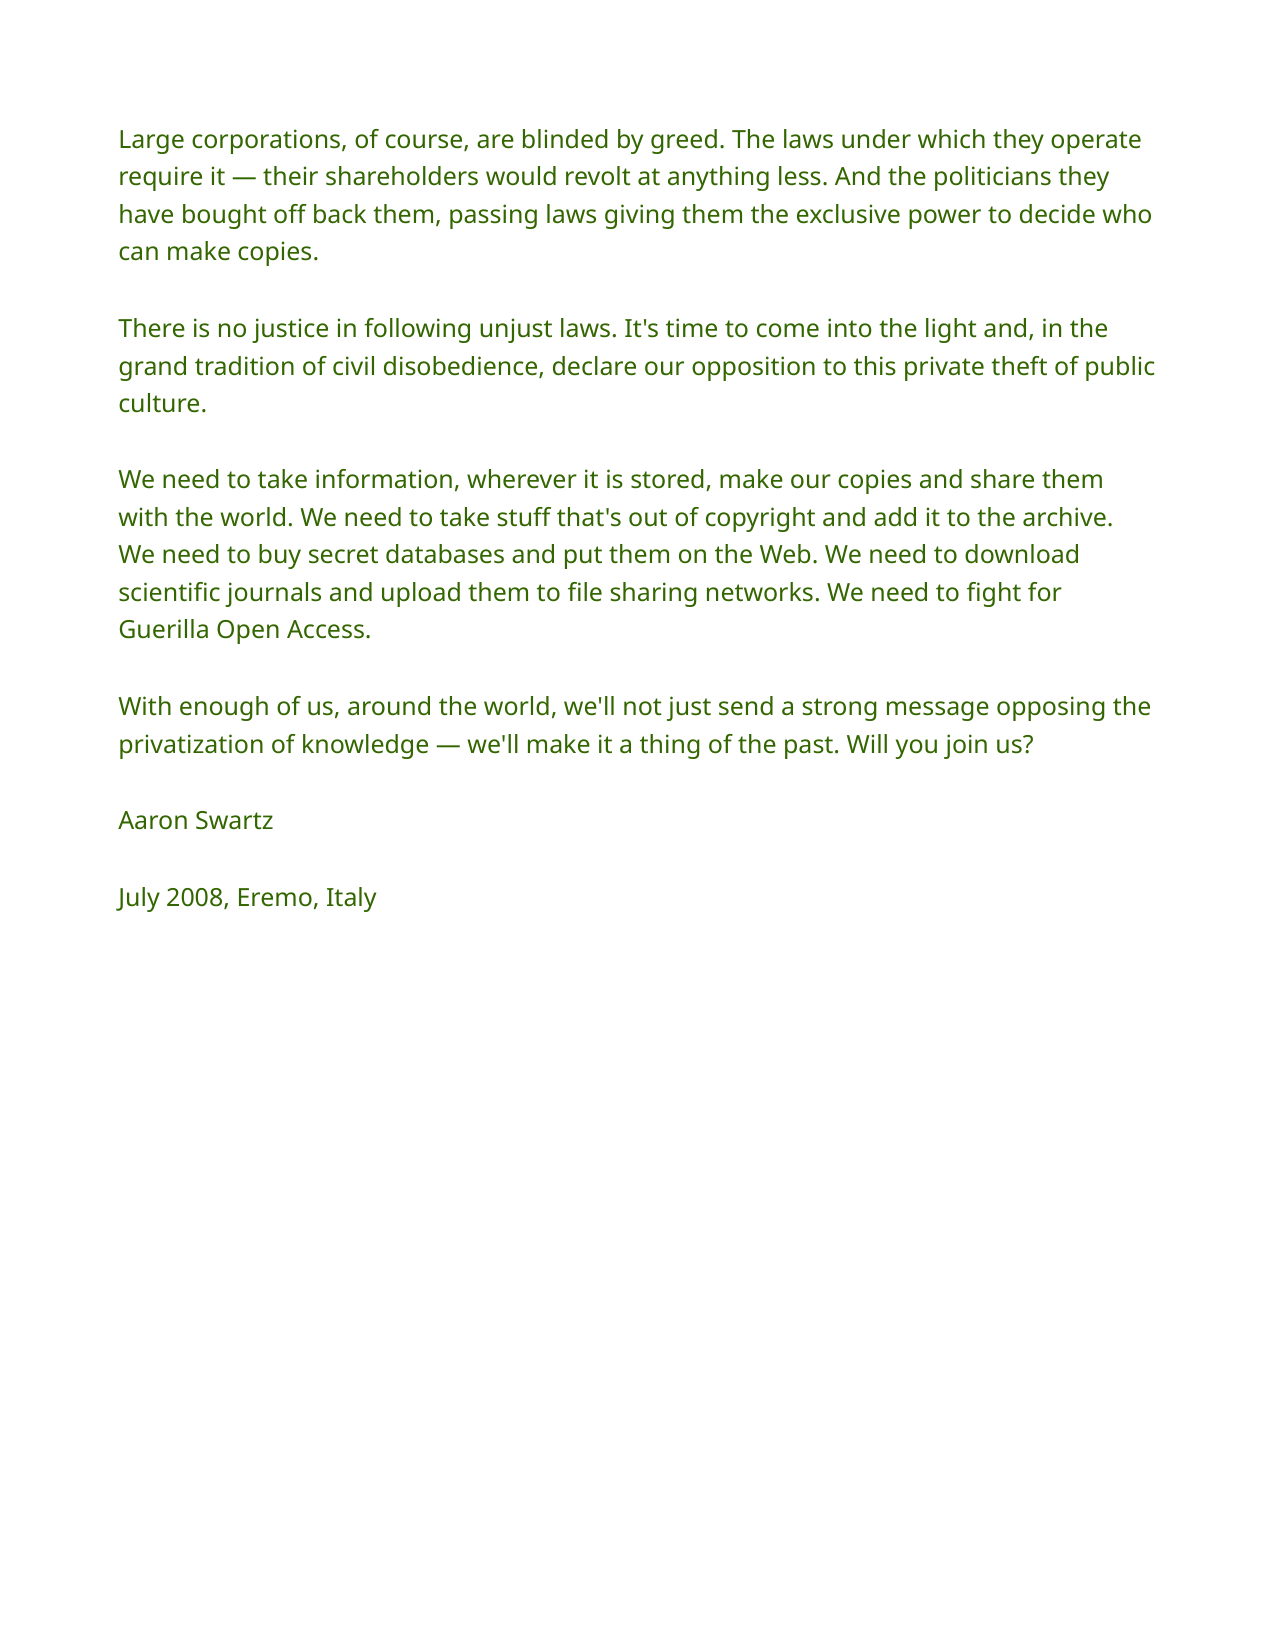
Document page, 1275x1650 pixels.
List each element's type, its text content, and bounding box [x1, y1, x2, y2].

text We need to take information, wherever it is stored, make our copies and share them with the world. We need to take stuff that's out of copyright and add it to the archive. We need to buy secret databases and put them on the Web. We need to download scientific journals and upload them to file sharing networks. We need to fight for Guerilla Open Access. [118, 459, 1157, 646]
text Aaron Swartz [118, 799, 1157, 837]
text July 2008, Eremo, Italy [118, 876, 1157, 913]
text Large corporations, of course, are blinded by greed. The laws under which they operate require it — their shareholders would revolt at anything less. And the politicians they have bought off back them, passing laws giving them the exclusive power to decide who can make copies. [118, 118, 1157, 268]
text With enough of us, around the world, we'll not just send a strong message opposing the privatization of knowledge — we'll make it a thing of the past. Will you join us? [118, 685, 1157, 760]
text There is no justice in following unjust laws. It's time to come into the light and, in the grand tradition of civil disobedience, declare our opposition to this private theft of public culture. [118, 307, 1157, 420]
